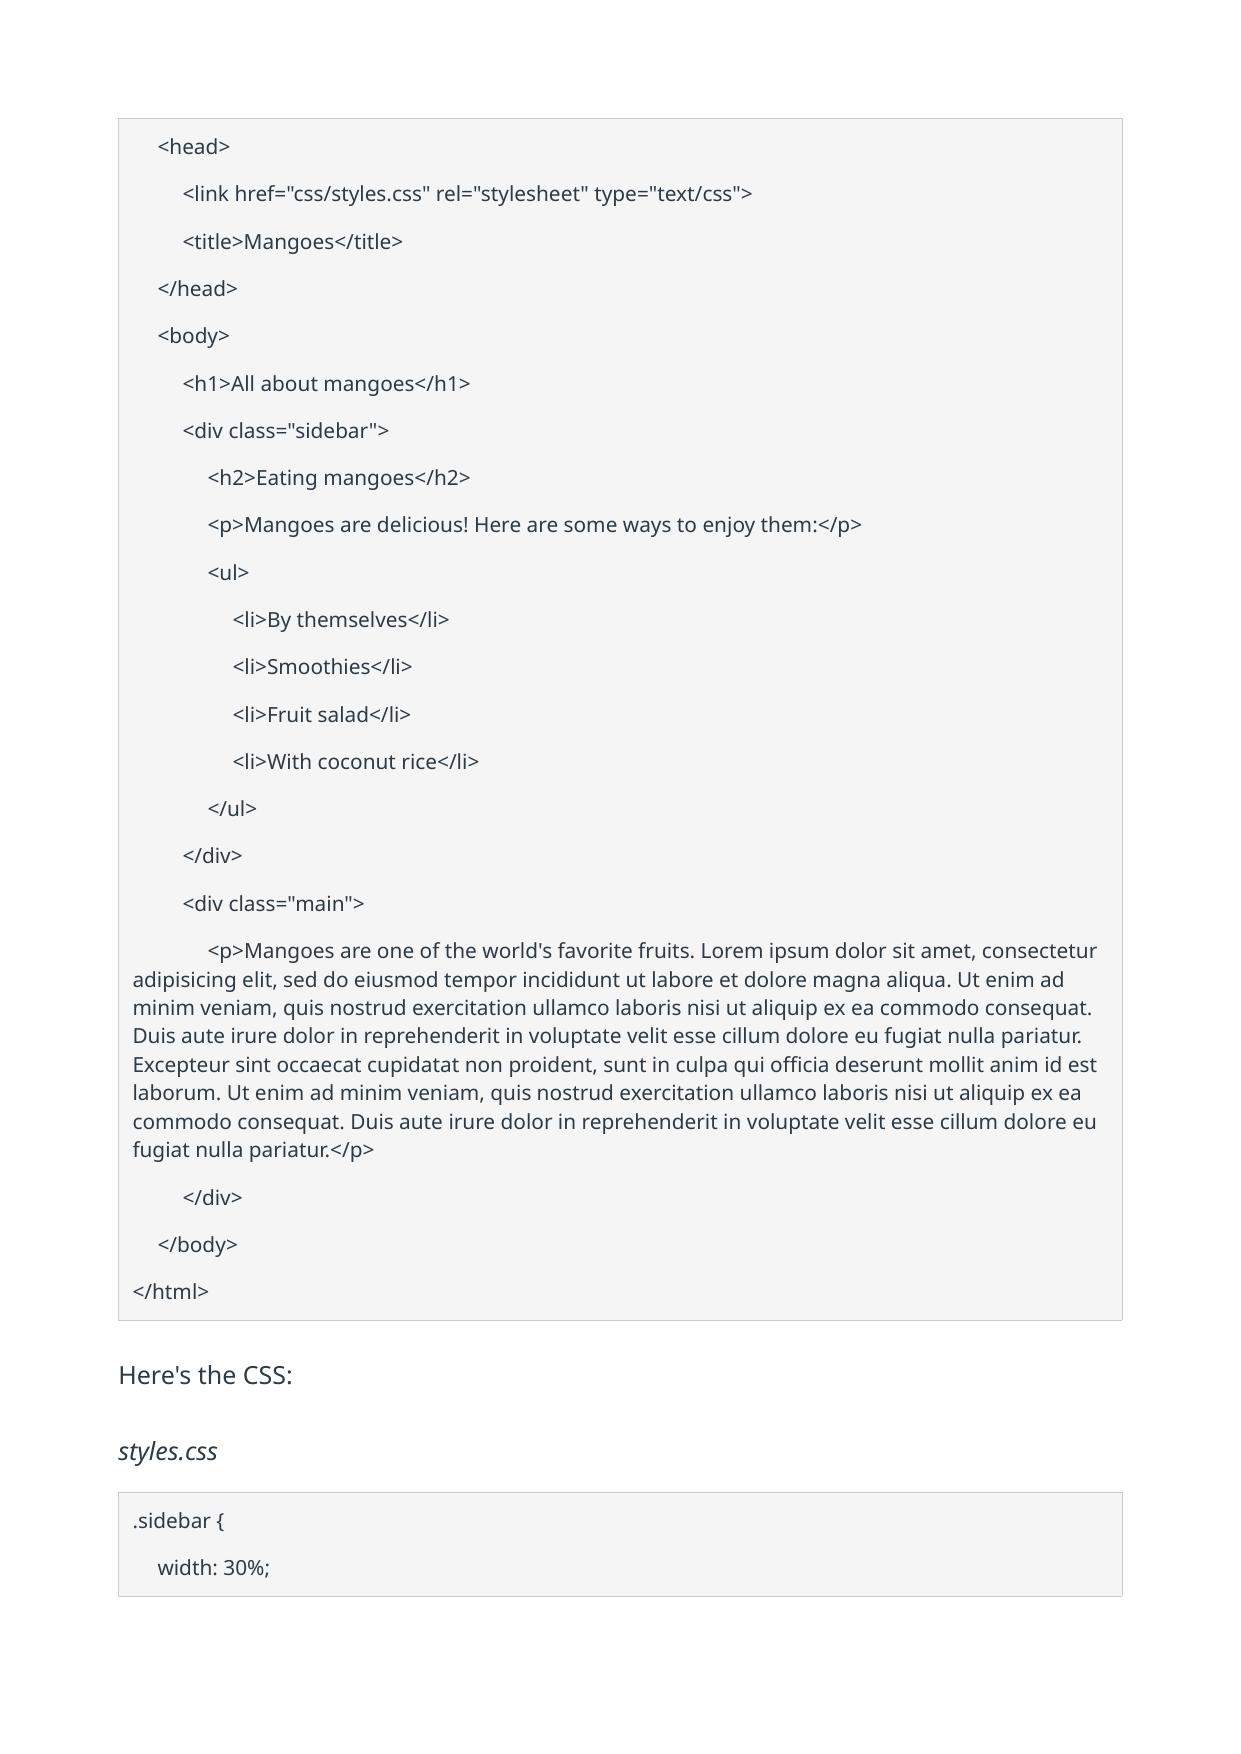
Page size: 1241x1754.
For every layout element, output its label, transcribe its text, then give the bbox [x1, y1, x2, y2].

text <ul> [119, 544, 1122, 586]
text </head> [119, 260, 1122, 303]
text <div class="sidebar"> [119, 402, 1122, 444]
text styles.css [118, 1434, 1122, 1468]
text <div class="main"> [119, 875, 1122, 917]
text </ul> [119, 780, 1122, 823]
text <head> [119, 119, 1122, 161]
text <p>Mangoes are delicious! Here are some ways to enjoy them:</p> [119, 496, 1122, 539]
text <li>With coconut rice</li> [119, 733, 1122, 776]
text </html> [119, 1263, 1122, 1320]
text <li>Smoothies</li> [119, 638, 1122, 681]
text <h1>All about mangoes</h1> [119, 354, 1122, 397]
text <p>Mangoes are one of the world's favorite fruits. Lorem ipsum dolor sit amet, consectetur adipisicing elit, sed do eiusmod tempor incididunt ut labore et dolore magna aliqua. Ut enim ad minim veniam, quis nostrud exercitation ullamco laboris nisi ut aliquip ex ea commodo consequat. Duis aute irure dolor in reprehenderit in voluptate velit esse cillum dolore eu fugiat nulla pariatur. Excepteur sint occaecat cupidatat non proident, sunt in culpa qui officia deserunt mollit anim id est laborum. Ut enim ad minim veniam, quis nostrud exercitation ullamco laboris nisi ut aliquip ex ea commodo consequat. Duis aute irure dolor in reprehenderit in voluptate velit esse cillum dolore eu fugiat nulla pariatur.</p> [119, 922, 1122, 1164]
text </div> [119, 827, 1122, 870]
text .sidebar { [119, 1493, 1122, 1534]
text <h2>Eating mangoes</h2> [119, 449, 1122, 492]
text </body> [119, 1216, 1122, 1258]
text <title>Mangoes</title> [119, 213, 1122, 255]
text Here's the CSS: [118, 1357, 1122, 1391]
text <link href="css/styles.css" rel="stylesheet" type="text/css"> [119, 165, 1122, 208]
text </div> [119, 1168, 1122, 1211]
text <body> [119, 307, 1122, 350]
text <li>By themselves</li> [119, 591, 1122, 634]
text <li>Fruit salad</li> [119, 686, 1122, 728]
text width: 30%; [119, 1539, 1122, 1596]
